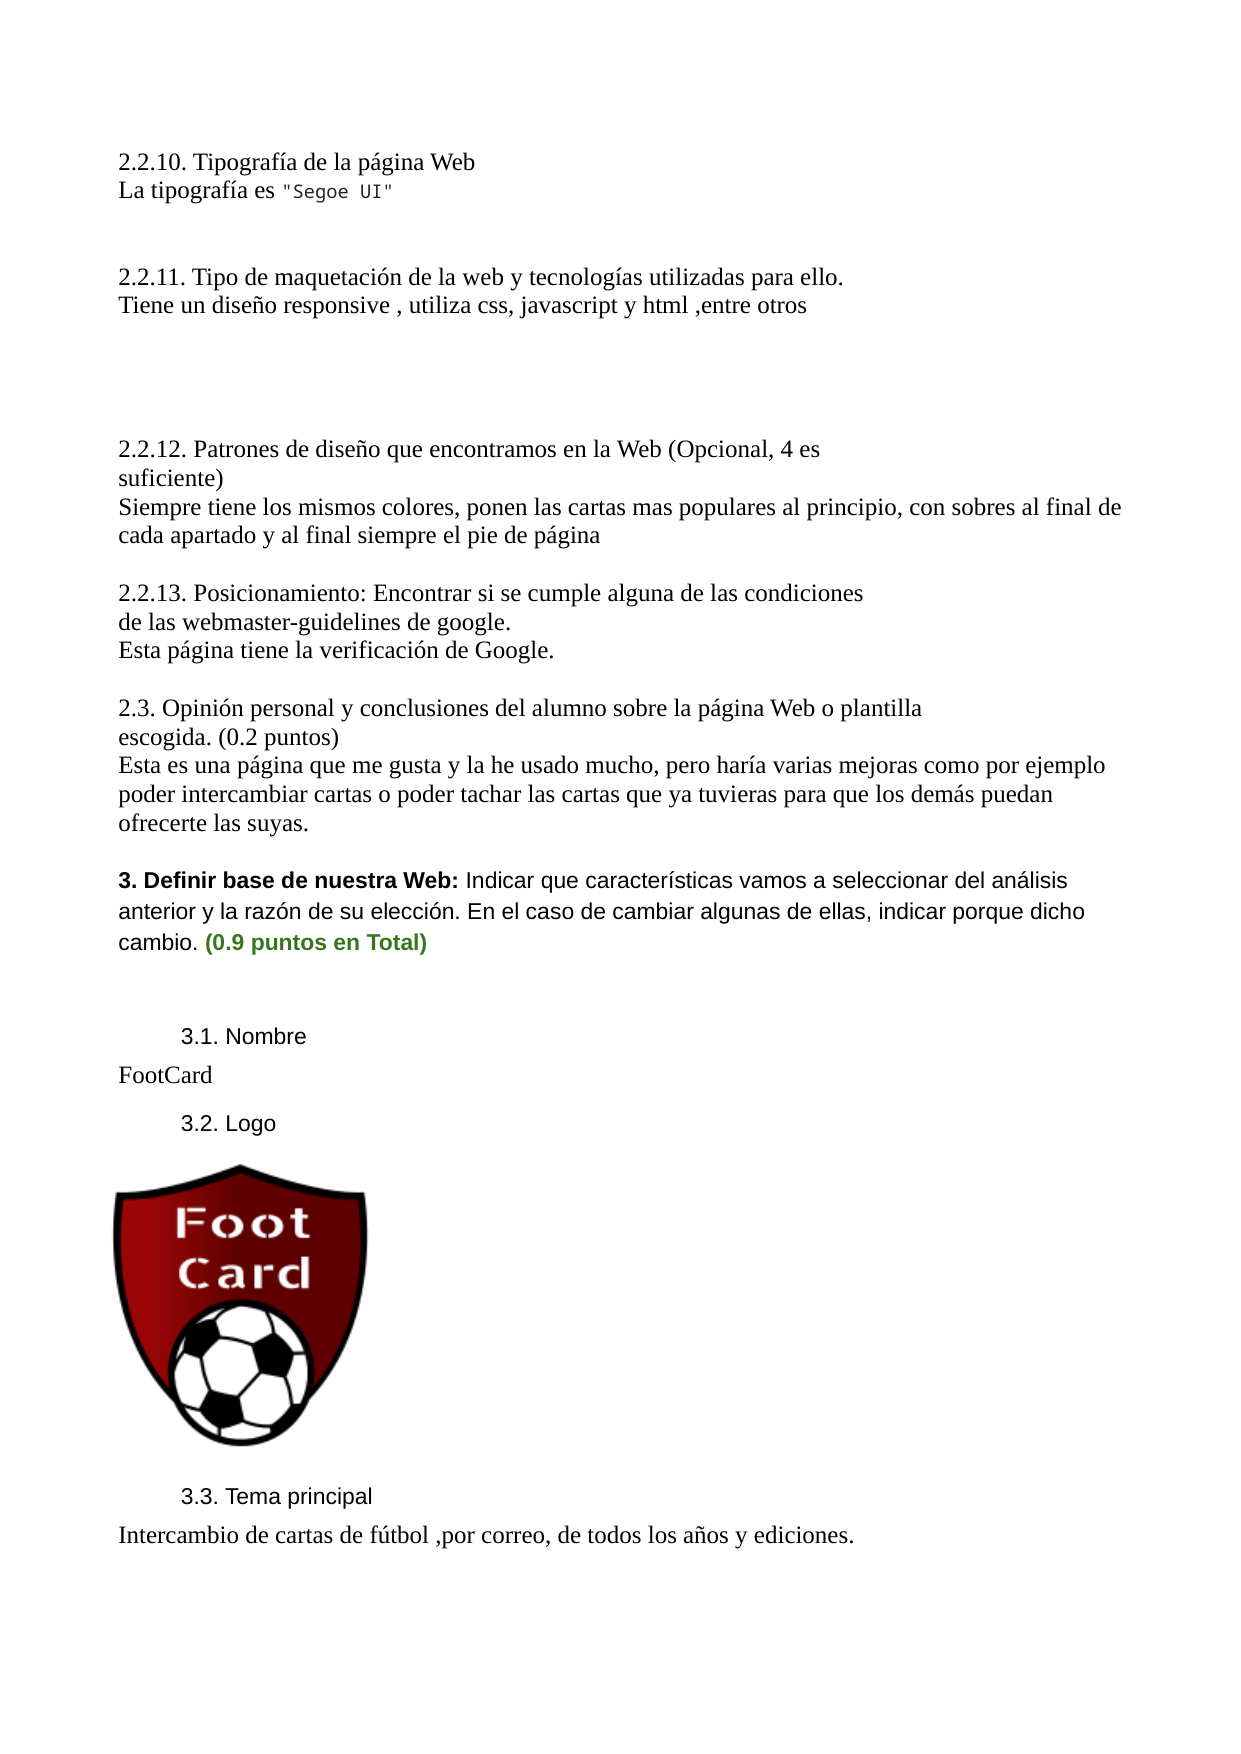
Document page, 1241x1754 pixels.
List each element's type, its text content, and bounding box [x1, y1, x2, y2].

text suficiente) [118, 463, 1122, 492]
text 2.2.10. Tipografía de la página Web [118, 147, 1122, 176]
text ​ 3.1. Nombre [118, 1021, 1122, 1049]
text Siempre tiene los mismos colores, ponen las cartas mas populares al principio, con sobres al final de cada apartado y al final siempre el pie de página [118, 492, 1122, 549]
text 3. Definir base de nuestra Web: Indicar que características vamos a seleccionar del análisis anterior y la razón de su elección. En el caso de cambiar algunas de ellas, indicar porque dicho cambio. (0.9 puntos en Total) [118, 866, 1122, 955]
text ​ 3.2. Logo [118, 1108, 1122, 1137]
text Esta página tiene la verificación de Google. [118, 636, 1122, 664]
picture [84, 1149, 397, 1462]
text 2.2.12. Patrones de diseño que encontramos en la Web (Opcional, 4 es [118, 434, 1122, 463]
text 2.2.13. Posicionamiento: Encontrar si se cumple alguna de las condiciones [118, 578, 1122, 607]
text Esta es una página que me gusta y la he usado mucho, pero haría varias mejoras como por ejemplo poder intercambiar cartas o poder tachar las cartas que ya tuvieras para que los demás puedan ofrecerte las suyas. [118, 751, 1122, 837]
text escogida. (0.2 puntos) [118, 722, 1122, 751]
text de las webmaster-guidelines de google. [118, 607, 1122, 636]
text La tipografía es "Segoe UI" [118, 176, 1122, 204]
text 2.2.11. Tipo de maquetación de la web y tecnologías utilizadas para ello. [118, 262, 1122, 291]
text 2.3. Opinión personal y conclusiones del alumno sobre la página Web o plantilla [118, 693, 1122, 722]
text ​ 3.3. Tema principal [118, 1481, 1122, 1509]
text Intercambio de cartas de fútbol ,por correo, de todos los años y ediciones. [118, 1520, 1122, 1549]
text Tiene un diseño responsive , utiliza css, javascript y html ,entre otros [118, 291, 1122, 319]
text FootCard [118, 1060, 1122, 1089]
